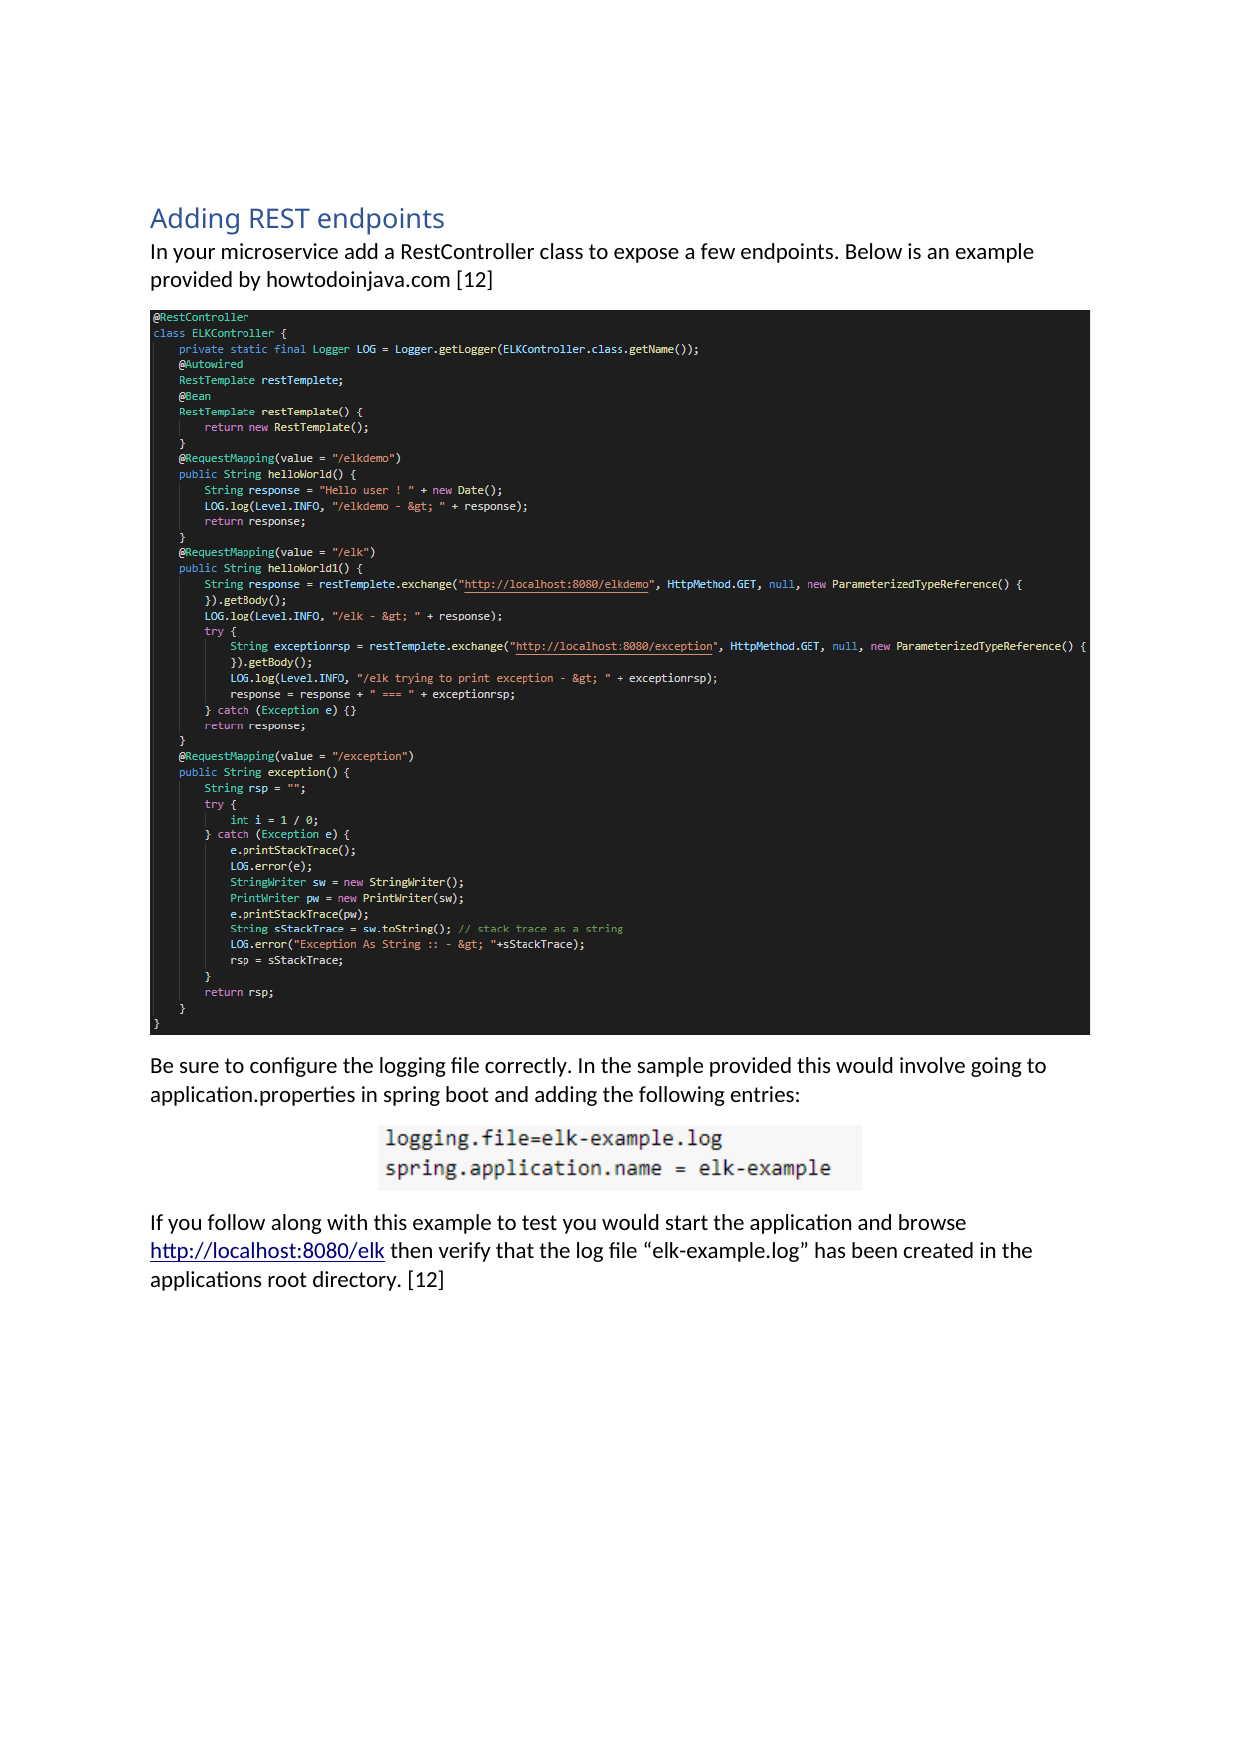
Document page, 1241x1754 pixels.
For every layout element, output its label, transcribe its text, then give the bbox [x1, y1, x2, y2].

subtitle Adding REST endpoints [150, 199, 1090, 236]
text If you follow along with this example to test you would start the application and browse http://localhost:8080/elk then verify that the log file “elk-example.log” has been created in the applications root directory. [12] [150, 1208, 1090, 1293]
text Be sure to configure the logging file correctly. In the sample provided this would involve going to application.properties in spring boot and adding the following entries: [150, 1052, 1090, 1108]
text In your microservice add a RestController class to expose a few endpoints. Below is an example provided by howtodoinjava.com [12] [150, 237, 1090, 293]
